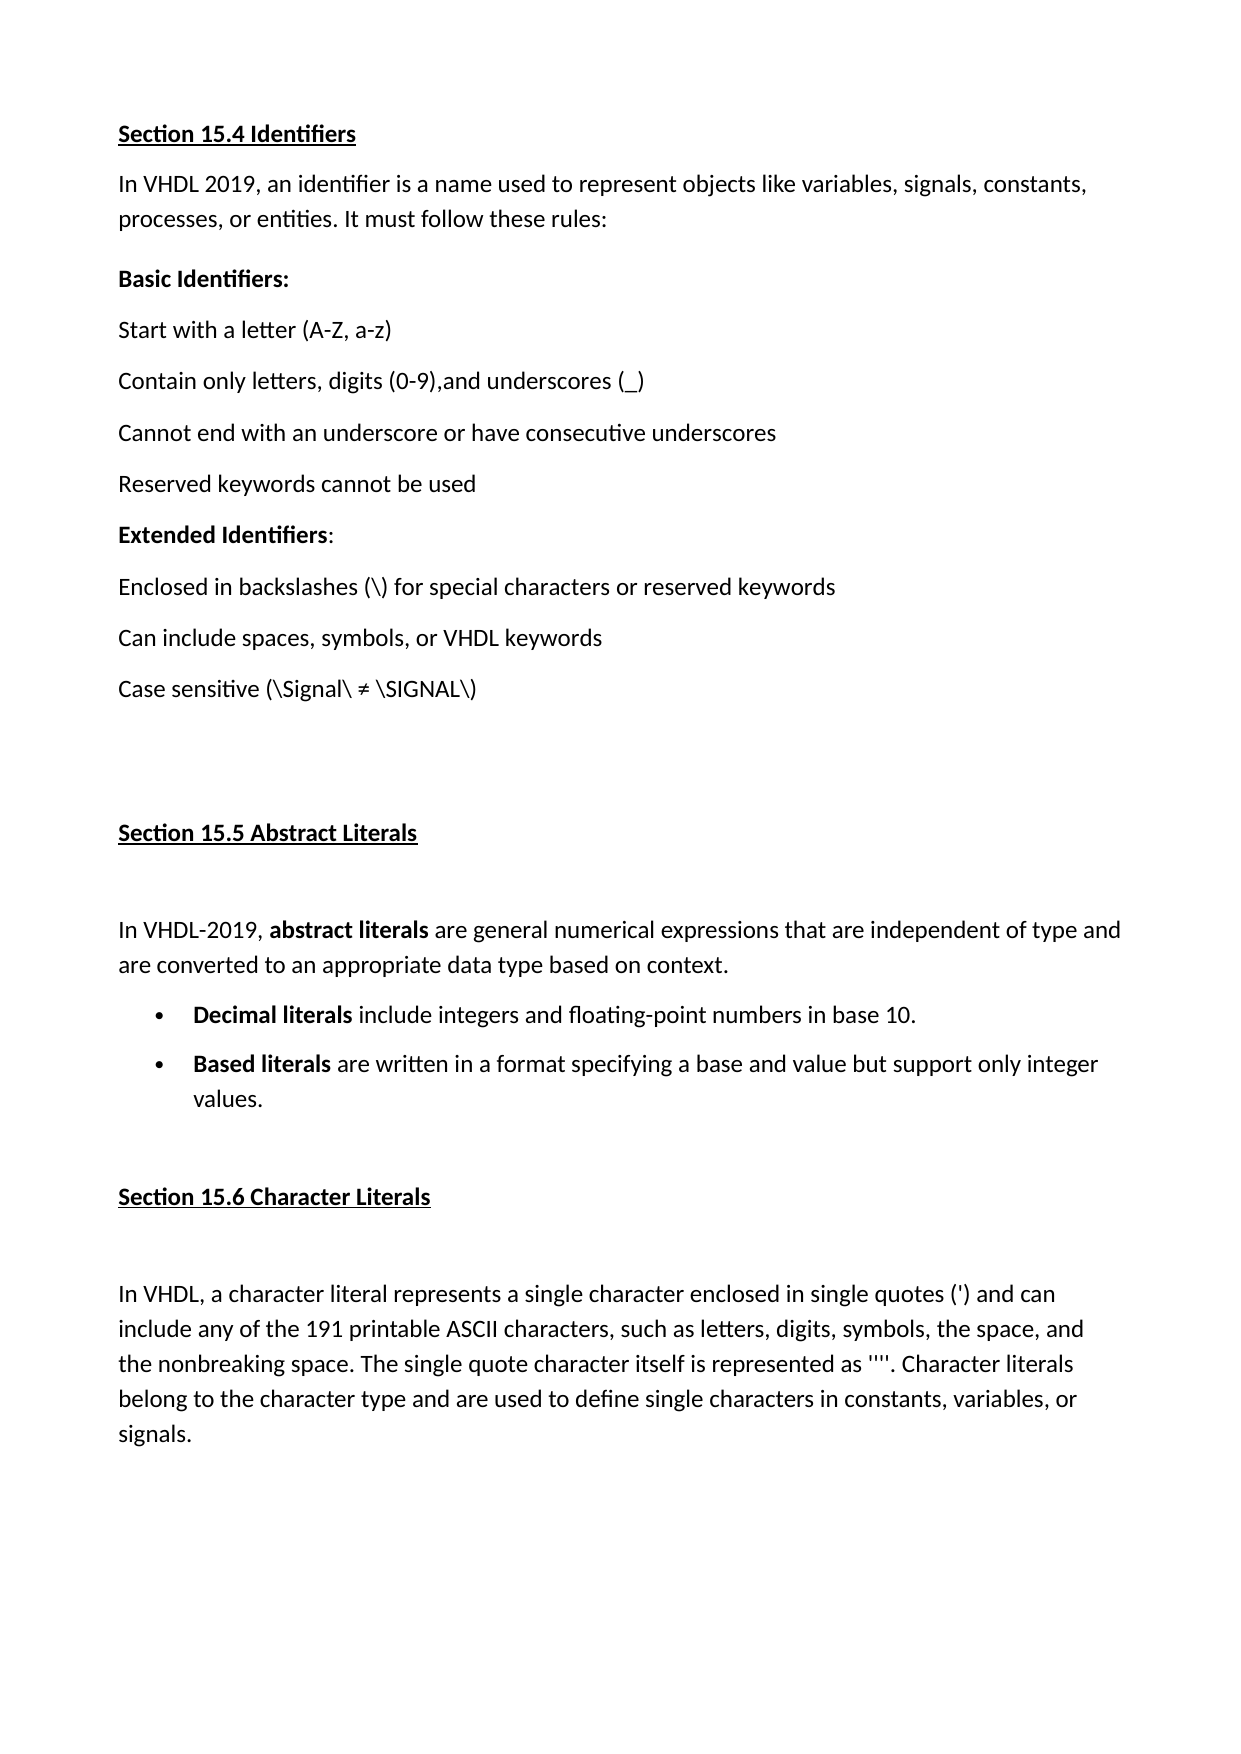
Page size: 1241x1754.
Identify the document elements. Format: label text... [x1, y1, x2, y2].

text Reserved keywords cannot be used [118, 468, 1122, 499]
text Cannot end with an underscore or have consecutive underscores [118, 417, 1122, 447]
text Basic Identifiers: [118, 263, 1122, 293]
list Based literals are written in a format specifying a base and value but support only integer values. [156, 1048, 1122, 1114]
text Extended Identifiers: [118, 519, 1122, 550]
text Section 15.6 Character Literals [118, 1181, 1122, 1211]
text In VHDL-2019, abstract literals are general numerical expressions that are independent of type and are converted to an appropriate data type based on context. [118, 914, 1122, 980]
text Start with a letter (A-Z, a-z) [118, 314, 1122, 344]
text Section 15.4 Identifiers [118, 118, 1122, 149]
text In VHDL, a character literal represents a single character enclosed in single quotes (') and can include any of the 191 printable ASCII characters, such as letters, digits, symbols, the space, and the nonbreaking space. The single quote character itself is represented as ''''. Character literals belong to the character type and are used to define single characters in constants, variables, or signals. [118, 1278, 1122, 1448]
text Enclosed in backslashes (\) for special characters or reserved keywords [118, 571, 1122, 601]
text Can include spaces, symbols, or VHDL keywords [118, 622, 1122, 653]
list Decimal literals include integers and floating-point numbers in base 10. [156, 999, 1122, 1029]
text Contain only letters, digits (0-9),and underscores (_) [118, 365, 1122, 396]
text In VHDL 2019, an identifier is a name used to represent objects like variables, signals, constants, processes, or entities. It must follow these rules: [118, 168, 1122, 233]
text Case sensitive (\Signal\ ≠ \SIGNAL\) [118, 673, 1122, 704]
text Section 15.5 Abstract Literals [118, 817, 1122, 848]
